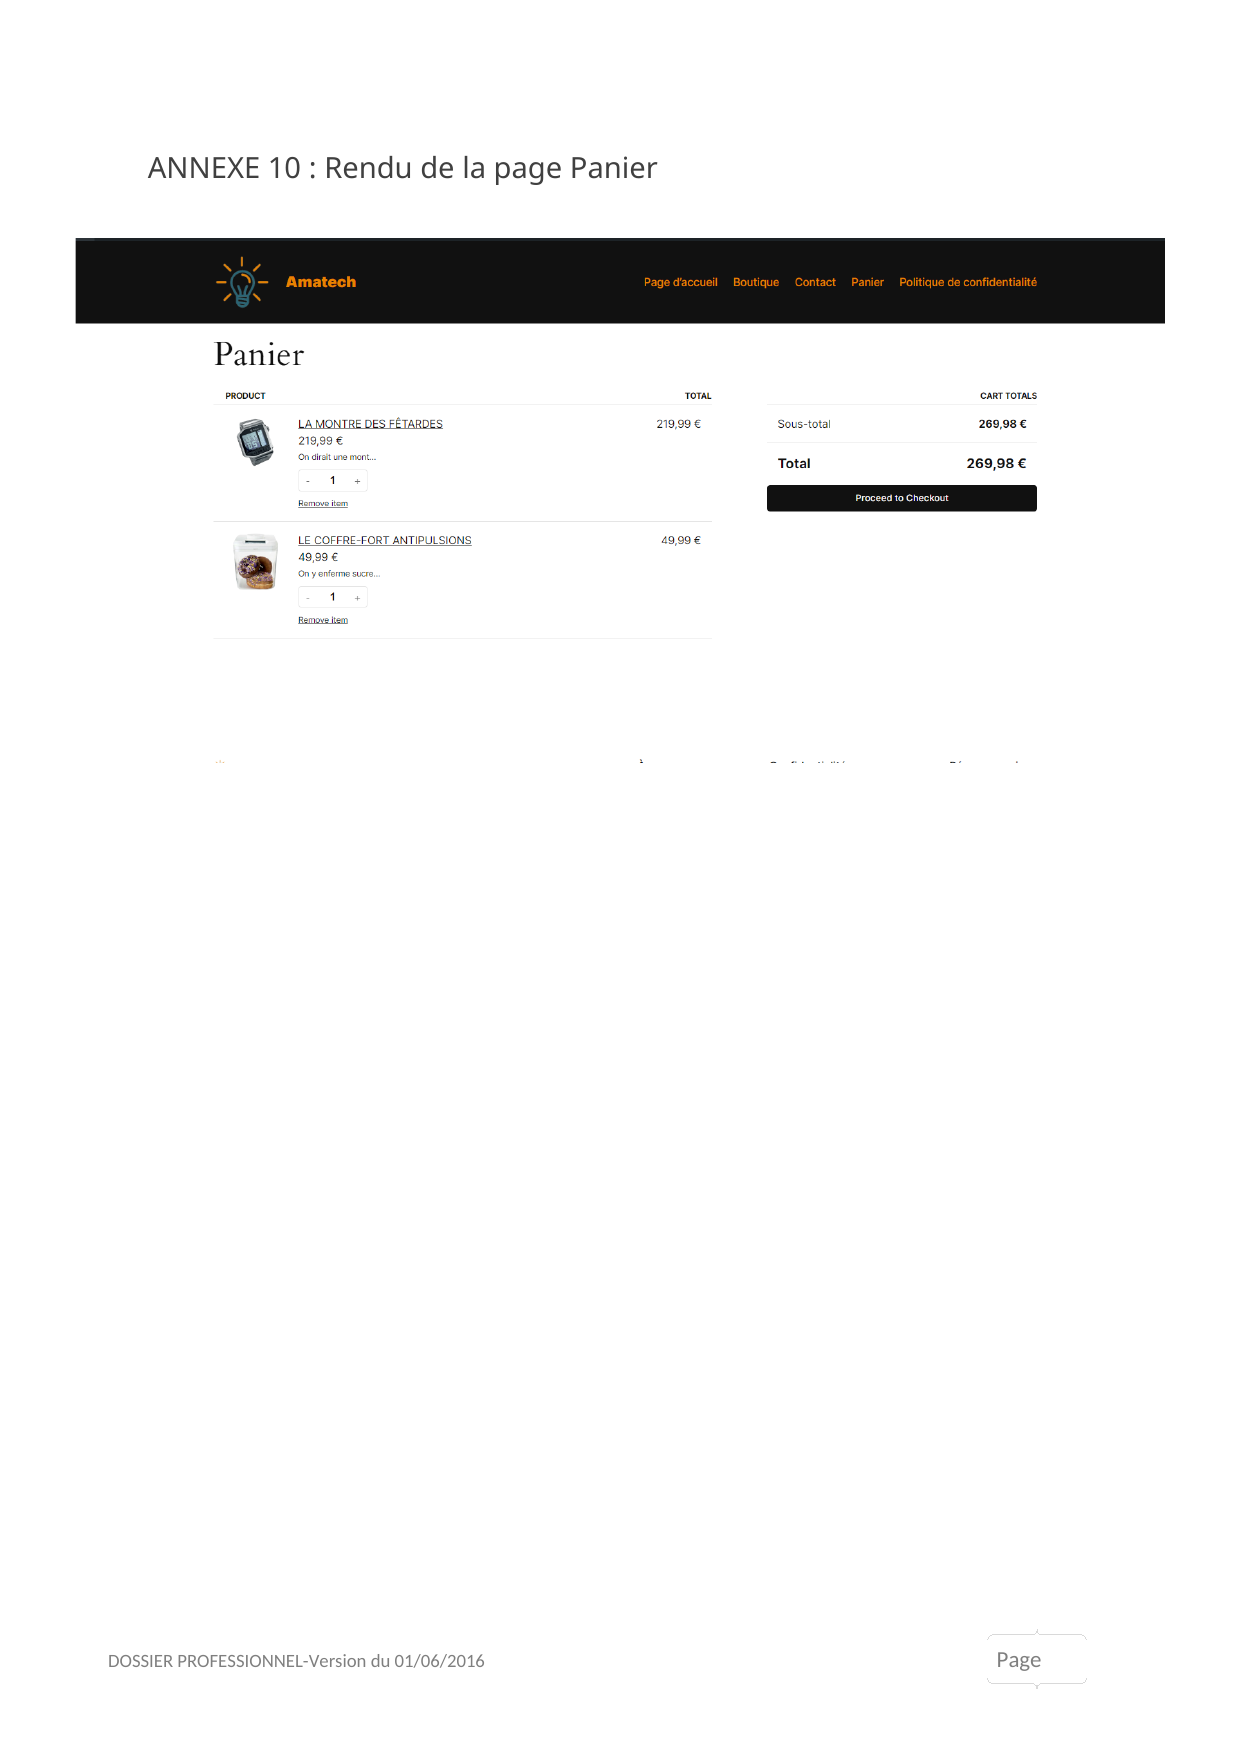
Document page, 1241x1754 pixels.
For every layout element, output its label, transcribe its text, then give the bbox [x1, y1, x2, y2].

picture [75, 238, 1165, 763]
text ANNEXE 10 : Rendu de la page Panier [148, 148, 1093, 187]
